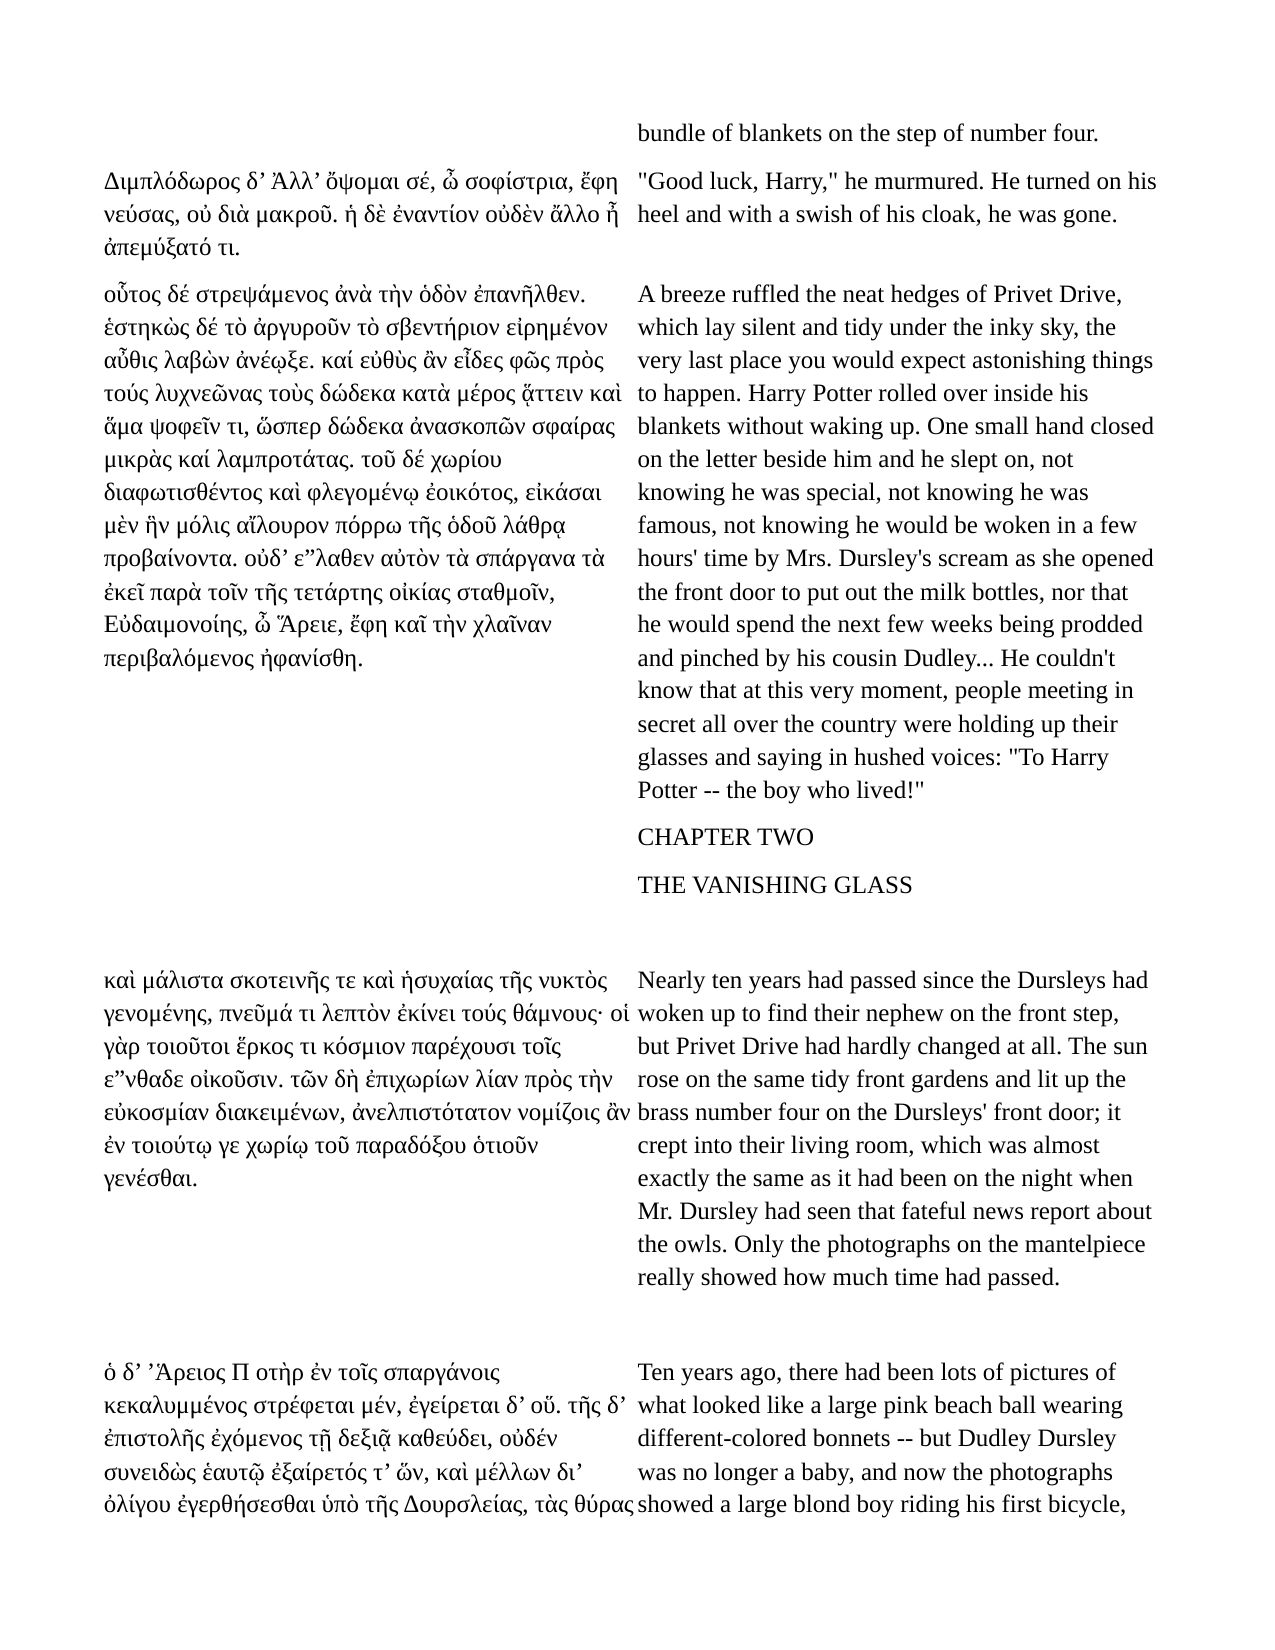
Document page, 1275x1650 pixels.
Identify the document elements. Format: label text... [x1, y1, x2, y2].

table_cell bundle of blankets on the step of number four. [638, 118, 1157, 166]
table_cell Ten years ago, there had been lots of pictures of what looked like a large pink beach ball wearing different-colored bonnets -- but Dudley Dursley was no longer a baby, and now the photographs showed a large blond boy riding his first bicycle, [638, 1358, 1157, 1518]
table_cell Διμπλόδωρος δ’ Ἀλλ’ ὄψομαι σέ, ὦ σοφίστρια, ἔφη νεύσας, οὐ διὰ μακροῦ. ἡ δὲ ἐναντίον οὐδὲν ἄλλο ἦ ἀπεμύξατό τι. [104, 166, 637, 279]
table_cell [638, 918, 1157, 965]
table_cell [104, 822, 637, 870]
table_cell οὗτος δέ στρεψάμενος ἀνὰ τὴν ὁδὸν ἐπανῆλθεν. ἑστηκὼς δέ τὸ ἀργυροῦν τὸ σβεντήριον εἰρημένον αὖθις λαβὼν ἀνέῳξε. καί εὐθὺς ἂν εἶδες φῶς πρὸς τούς λυχνεῶνας τοὺς δώδεκα κατὰ μέρος ᾅττειν καὶ ἅμα ψοφεῖν τι, ὥσπερ δώδεκα ἀνασκοπῶν σφαίρας μικρὰς καί λαμπροτάτας. τοῦ δέ χωρίου διαφωτισθέντος καὶ φλεγομένῳ ἐοικότος, εἰκάσαι μὲν ἣν μόλις αἴλουρον πόρρω τῆς ὁδοῦ λάθρᾳ προβαίνοντα. οὐδ’ ε”λαθεν αὐτὸν τὰ σπάργανα τὰ ἐκεῖ παρὰ τοῖν τῆς τετάρτης οἰκίας σταθμοῖν, Εὐδαιμονοίης, ὦ Ἅρειε, ἔφη καῖ τὴν χλαῖναν περιβαλόμενος ἠφανίσθη. [104, 279, 637, 822]
table_cell CHAPTER TWO [638, 822, 1157, 870]
table_cell "Good luck, Harry," he murmured. He turned on his heel and with a swish of his cloak, he was gone. [638, 166, 1157, 279]
table_cell THE VANISHING GLASS [638, 870, 1157, 917]
table_cell [104, 1310, 637, 1357]
table_cell ὁ δ’ ’Ἁρειος Π οτὴρ ἐν τοῖς σπαργάνοις κεκαλυμμένος στρέφεται μέν, ἐγείρεται δ’ οὕ. τῆς δ’ ἐπιστολῆς ἐχόμενος τῇ δεξιᾷ καθεύδει, οὐδέν συνειδὼς ἑαυτῷ ἐξαίρετός τ’ ὥν, καὶ μέλλων δι’ ὀλίγου ἐγερθήσεσθαι ὑπὸ τῆς Δουρσλείας, τὰς θύρας [104, 1358, 637, 1518]
table_cell Nearly ten years had passed since the Dursleys had woken up to find their nephew on the front step, but Privet Drive had hardly changed at all. The sun rose on the same tidy front gardens and lit up the brass number four on the Dursleys' front door; it crept into their living room, which was almost exactly the same as it had been on the night when Mr. Dursley had seen that fateful news report about the owls. Only the photographs on the mantelpiece really showed how much time had passed. [638, 965, 1157, 1310]
table_cell [638, 1310, 1157, 1357]
table_cell καὶ μάλιστα σκοτεινῆς τε καὶ ἡσυχαίας τῆς νυκτὸς γενομένης, πνεῦμά τι λεπτὸν ἐκίνει τούς θάμνους· οἱ γὰρ τοιοῦτοι ἕρκος τι κόσμιον παρέχουσι τοῖς ε”νθαδε οἰκοῦσιν. τῶν δὴ ἐπιχωρίων λίαν πρὸς τὴν εὐκοσμίαν διακειμένων, ἀνελπιστότατον νομίζοις ἂν ἐν τοιούτῳ γε χωρίῳ τοῦ παραδόξου ὁτιοῦν γενέσθαι. [104, 965, 637, 1310]
table_cell [104, 118, 637, 166]
table_cell [104, 918, 637, 965]
table_cell [104, 870, 637, 917]
table_cell A breeze ruffled the neat hedges of Privet Drive, which lay silent and tidy under the inky sky, the very last place you would expect astonishing things to happen. Harry Potter rolled over inside his blankets without waking up. One small hand closed on the letter beside him and he slept on, not knowing he was special, not knowing he was famous, not knowing he would be woken in a few hours' time by Mrs. Dursley's scream as she opened the front door to put out the milk bottles, nor that he would spend the next few weeks being prodded and pinched by his cousin Dudley... He couldn't know that at this very moment, people meeting in secret all over the country were holding up their glasses and saying in hushed voices: "To Harry Potter -- the boy who lived!" [638, 279, 1157, 822]
